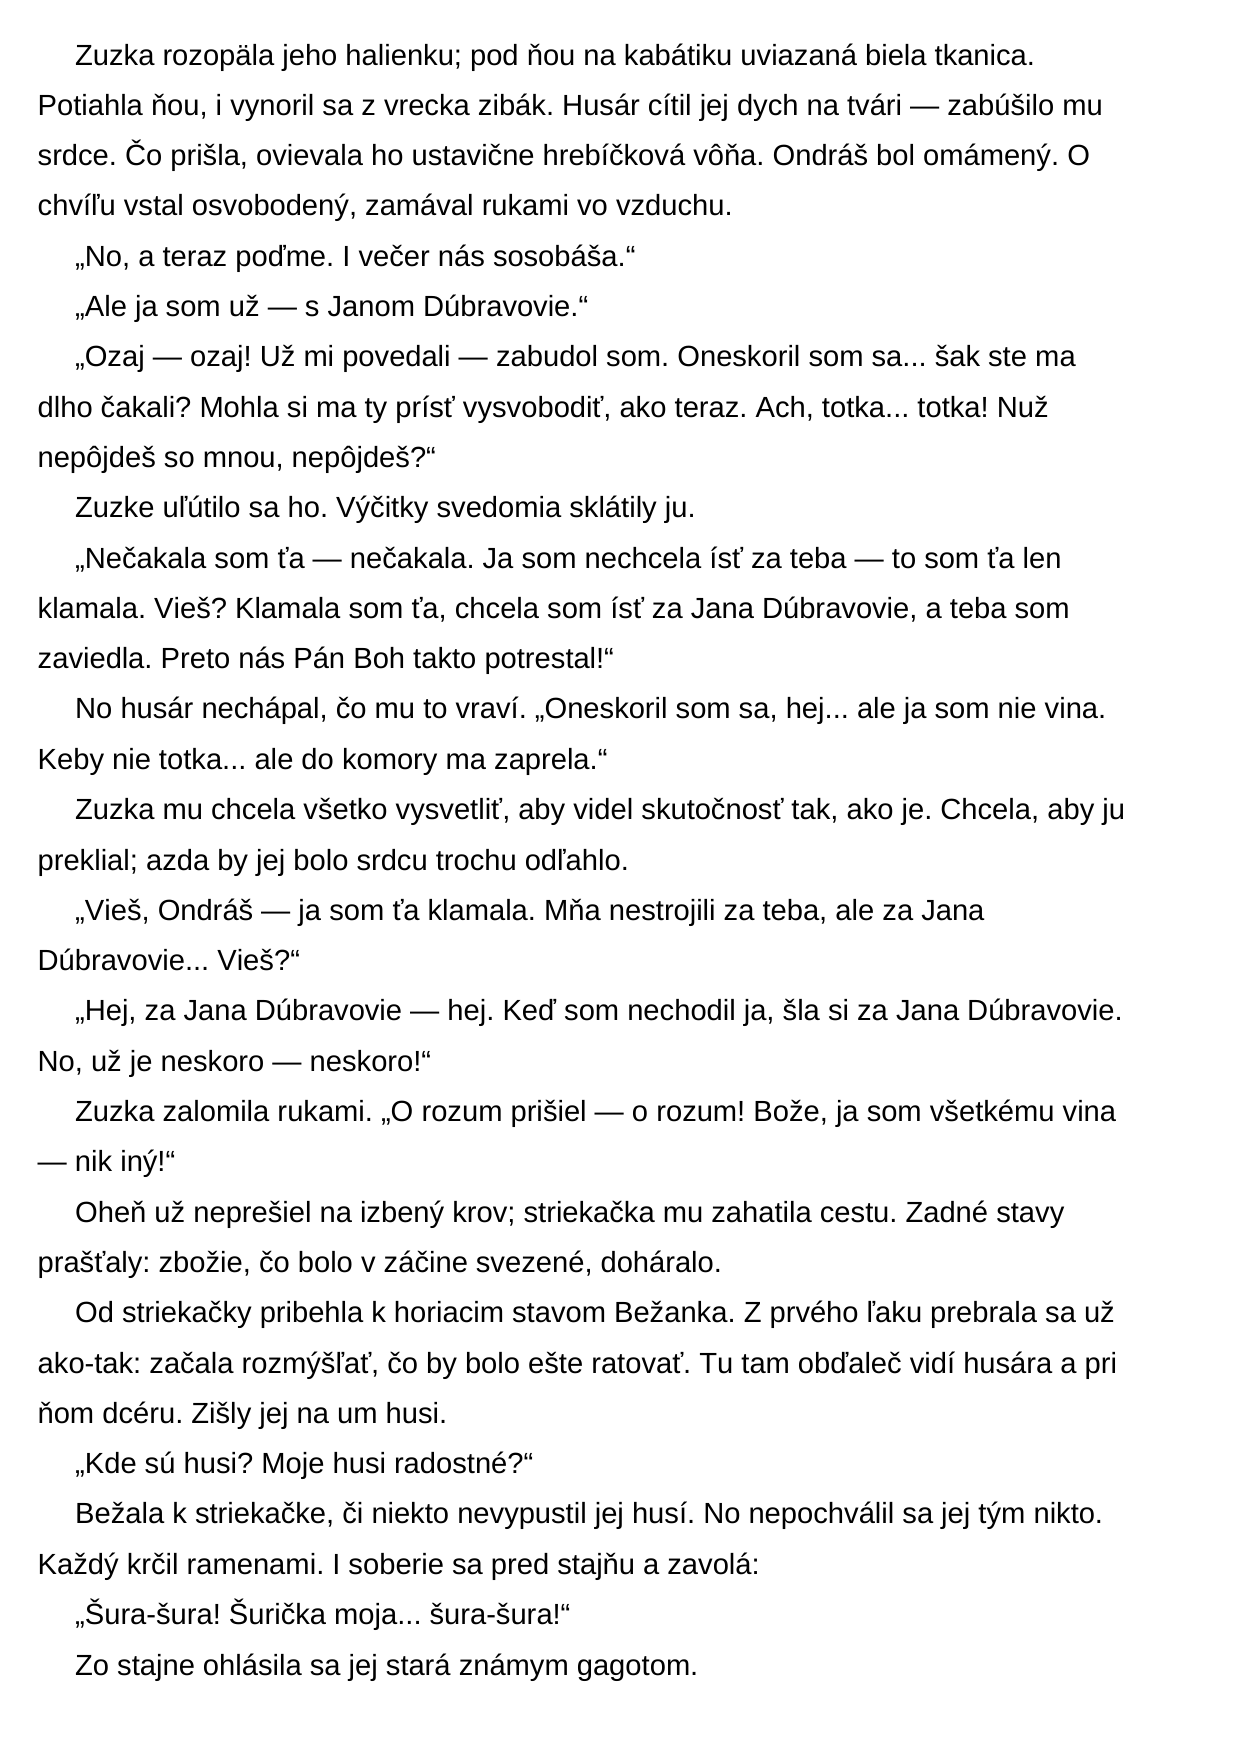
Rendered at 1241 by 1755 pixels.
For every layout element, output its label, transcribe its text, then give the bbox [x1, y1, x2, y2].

text „Vieš, Ondráš — ja som ťa klamala. Mňa nestrojili za teba, ale za Jana Dúbravovie... Vieš?“ [37, 893, 1130, 977]
text „No, a teraz poďme. I večer nás sosobáša.“ [37, 239, 1130, 272]
text No husár nechápal, čo mu to vraví. „Oneskoril som sa, hej... ale ja som nie vina. Keby nie totka... ale do komory ma zaprela.“ [37, 692, 1130, 775]
text Zuzka rozopäla jeho halienku; pod ňou na kabátiku uviazaná biela tkanica. Potiahla ňou, i vynoril sa z vrecka zibák. Husár cítil jej dych na tvári — zabúšilo mu srdce. Čo prišla, ovievala ho ustavične hrebíčková vôňa. Ondráš bol omámený. O chvíľu vstal osvobodený, zamával rukami vo vzduchu. [37, 37, 1130, 222]
text „Kde sú husi? Moje husi radostné?“ [37, 1446, 1130, 1480]
text Bežala k striekačke, či niekto nevypustil jej husí. No nepochválil sa jej tým nikto. Každý krčil ramenami. I soberie sa pred stajňu a zavolá: [37, 1497, 1130, 1580]
text „Nečakala som ťa — nečakala. Ja som nechcela ísť za teba — to som ťa len klamala. Vieš? Klamala som ťa, chcela som ísť za Jana Dúbravovie, a teba som zaviedla. Preto nás Pán Boh takto potrestal!“ [37, 541, 1130, 675]
text Zo stajne ohlásila sa jej stará známym gagotom. [37, 1647, 1130, 1681]
text „Ozaj — ozaj! Už mi povedali — zabudol som. Oneskoril som sa... šak ste ma dlho čakali? Mohla si ma ty prísť vysvobodiť, ako teraz. Ach, totka... totka! Nuž nepôjdeš so mnou, nepôjdeš?“ [37, 339, 1130, 473]
text „Šura-šura! Šurička moja... šura-šura!“ [37, 1597, 1130, 1631]
text „Ale ja som už — s Janom Dúbravovie.“ [37, 289, 1130, 323]
text Zuzka zalomila rukami. „O rozum prišiel — o rozum! Bože, ja som všetkému vina — nik iný!“ [37, 1094, 1130, 1178]
text Zuzke uľútilo sa ho. Výčitky svedomia sklátily ju. [37, 490, 1130, 524]
text Zuzka mu chcela všetko vysvetliť, aby videl skutočnosť tak, ako je. Chcela, aby ju preklial; azda by jej bolo srdcu trochu odľahlo. [37, 792, 1130, 876]
text Oheň už neprešiel na izbený krov; striekačka mu zahatila cestu. Zadné stavy prašťaly: zbožie, čo bolo v záčine svezené, doháralo. [37, 1195, 1130, 1278]
text Od striekačky pribehla k horiacim stavom Bežanka. Z prvého ľaku prebrala sa už ako-tak: začala rozmýšľať, čo by bolo ešte ratovať. Tu tam obďaleč vidí husára a pri ňom dcéru. Zišly jej na um husi. [37, 1295, 1130, 1429]
text „Hej, za Jana Dúbravovie — hej. Keď som nechodil ja, šla si za Jana Dúbravovie. No, už je neskoro — neskoro!“ [37, 993, 1130, 1077]
